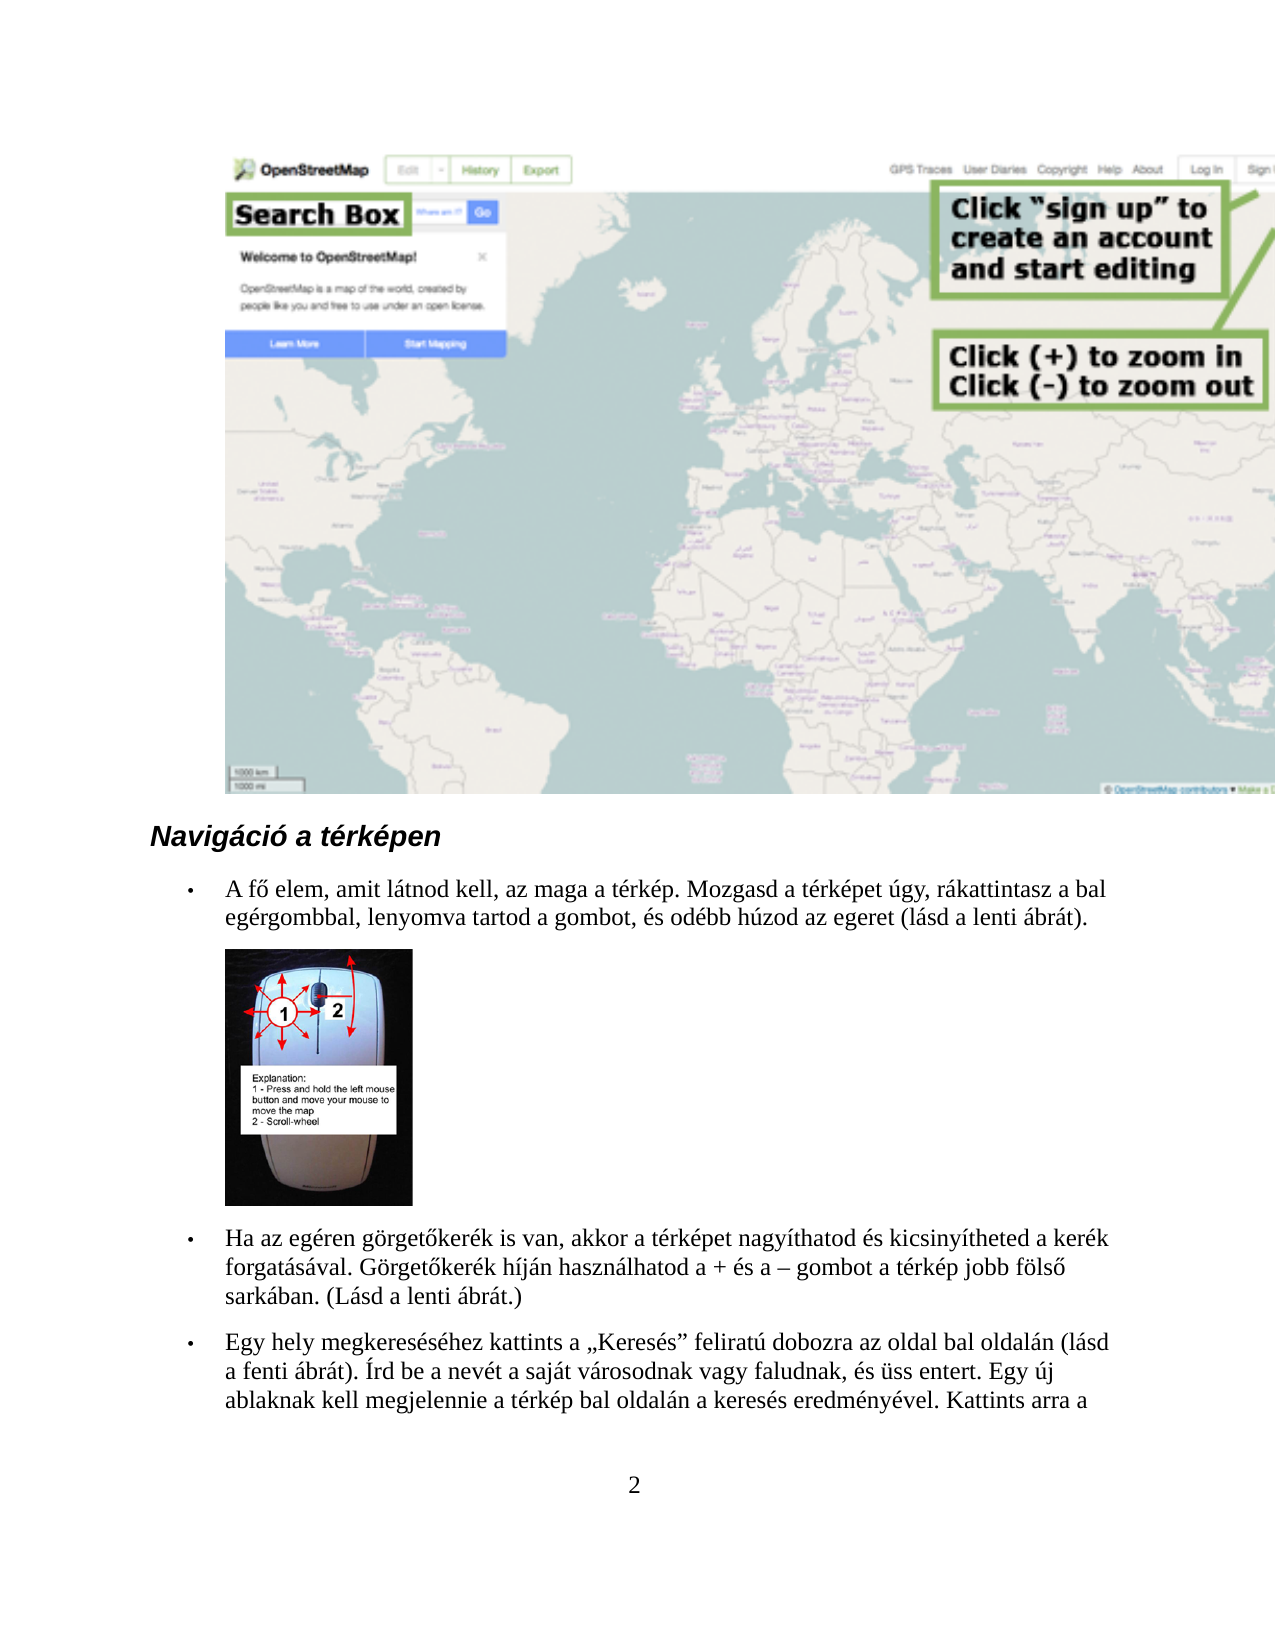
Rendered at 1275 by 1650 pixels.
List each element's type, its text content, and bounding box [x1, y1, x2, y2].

list A fő elem, amit látnod kell, az maga a térkép. Mozgasd a térképet úgy, rákattintasz a bal egérgombbal, lenyomva tartod a gombot, és odébb húzod az egeret (lásd a lenti ábrát). [187, 874, 1125, 931]
picture [225, 150, 1275, 794]
subtitle Navigáció a térképen [150, 819, 1125, 852]
picture [225, 949, 413, 1206]
list Egy hely megkereséséhez kattints a „Keresés” feliratú dobozra az oldal bal oldalán (lásd a fenti ábrát). Írd be a nevét a saját városodnak vagy faludnak, és üss entert. Egy új ablaknak kell megjelennie a térkép bal oldalán a keresés eredményével. Kattints arra a [187, 1327, 1125, 1414]
list Ha az egéren görgetőkerék is van, akkor a térképet nagyíthatod és kicsinyítheted a kerék forgatásával. Görgetőkerék híján használhatod a + és a – gombot a térkép jobb fölső sarkában. (Lásd a lenti ábrát.) [187, 1223, 1125, 1309]
